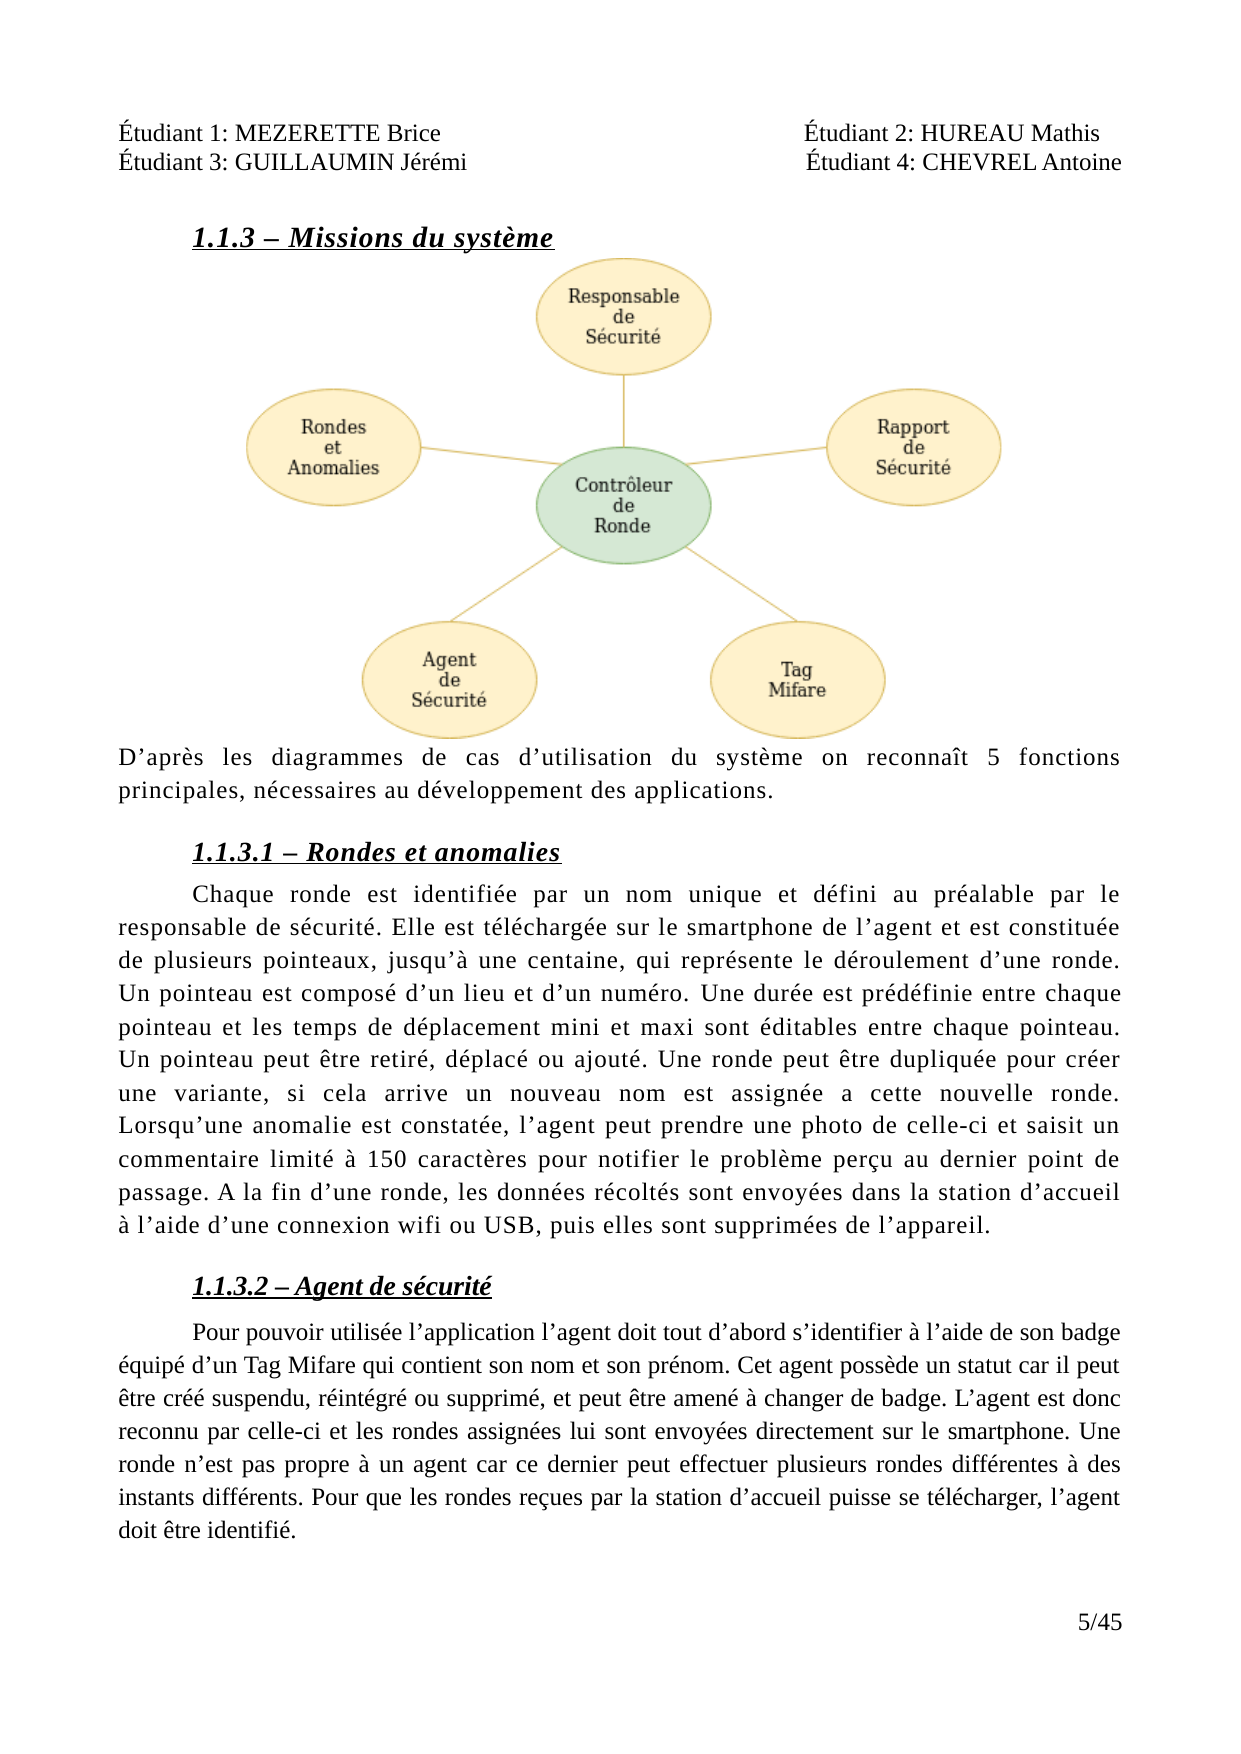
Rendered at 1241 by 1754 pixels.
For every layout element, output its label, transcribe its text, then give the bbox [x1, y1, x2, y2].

picture [246, 258, 1002, 739]
subtitle 1.1.3.2 – Agent de sécurité [118, 1270, 1122, 1302]
text Pour pouvoir utilisée l’application l’agent doit tout d’abord s’identifier à l’aide de son badge équipé d’un Tag Mifare qui contient son nom et son prénom. Cet agent possède un statut car il peut être créé suspendu, réintégré ou supprimé, et peut être amené à changer de badge. L’agent est donc reconnu par celle-ci et les rondes assignées lui sont envoyées directement sur le smartphone. Une ronde n’est pas propre à un agent car ce dernier peut effectuer plusieurs rondes différentes à des instants différents. Pour que les rondes reçues par la station d’accueil puisse se télécharger, l’agent doit être identifié. [118, 1314, 1122, 1544]
subtitle 1.1.3 – Missions du système [118, 220, 1122, 253]
subtitle 1.1.3.1 – Rondes et anomalies [118, 835, 1122, 867]
text D’après les diagrammes de cas d’utilisation du système on reconnaît 5 fonctions principales, nécessaires au développement des applications. [118, 742, 1122, 804]
text Chaque ronde est identifiée par un nom unique et défini au préalable par le responsable de sécurité. Elle est téléchargée sur le smartphone de l’agent et est constituée de plusieurs pointeaux, jusqu’à une centaine, qui représente le déroulement d’une ronde. Un pointeau est composé d’un lieu et d’un numéro. Une durée est prédéfinie entre chaque pointeau et les temps de déplacement mini et maxi sont éditables entre chaque pointeau. Un pointeau peut être retiré, déplacé ou ajouté. Une ronde peut être dupliquée pour créer une variante, si cela arrive un nouveau nom est assignée a cette nouvelle ronde. Lorsqu’une anomalie est constatée, l’agent peut prendre une photo de celle-ci et saisit un commentaire limité à 150 caractères pour notifier le problème perçu au dernier point de passage. A la fin d’une ronde, les données récoltés sont envoyées dans la station d’accueil à l’aide d’une connexion wifi ou USB, puis elles sont supprimées de l’appareil. [118, 879, 1122, 1238]
